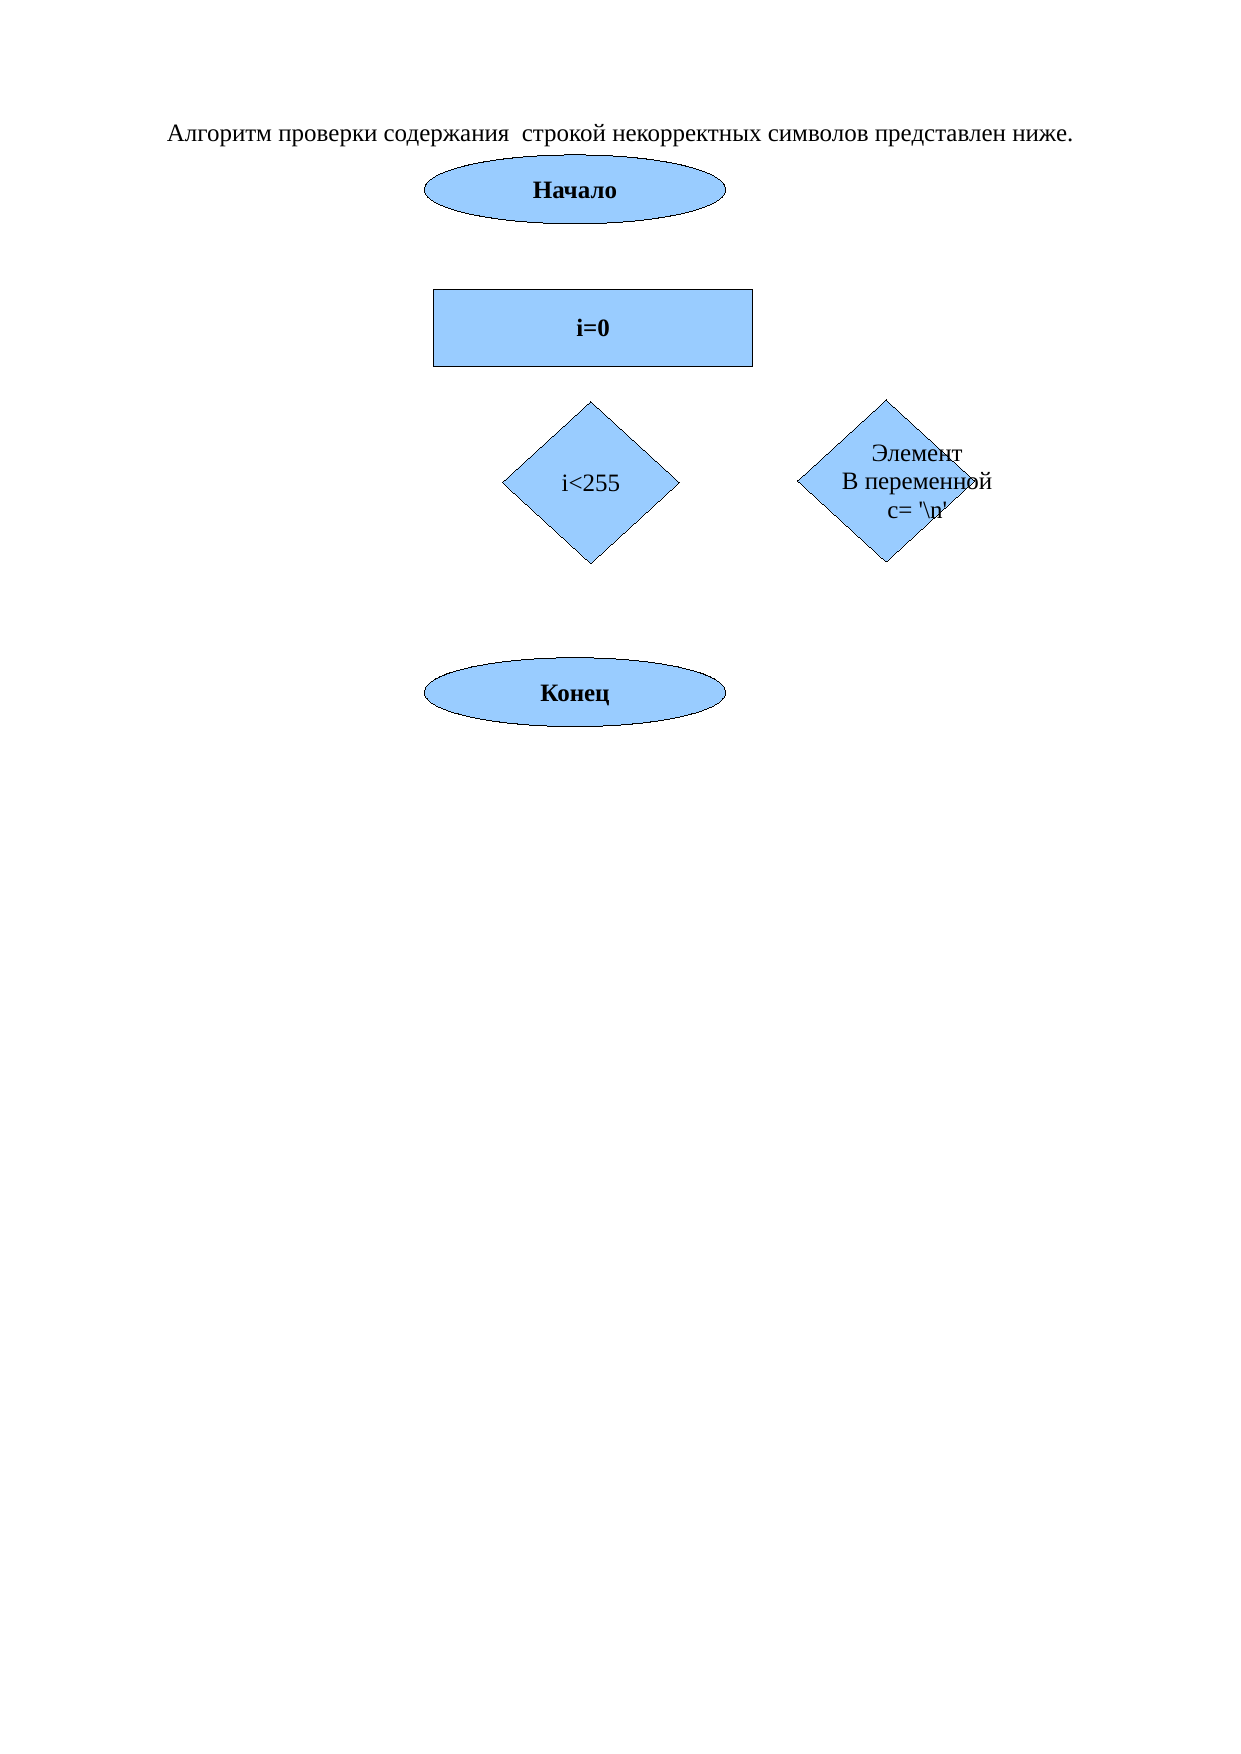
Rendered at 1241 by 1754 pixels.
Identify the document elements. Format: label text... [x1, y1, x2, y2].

text Алгоритм проверки содержания строкой некорректных символов представлен ниже. [118, 118, 1122, 147]
